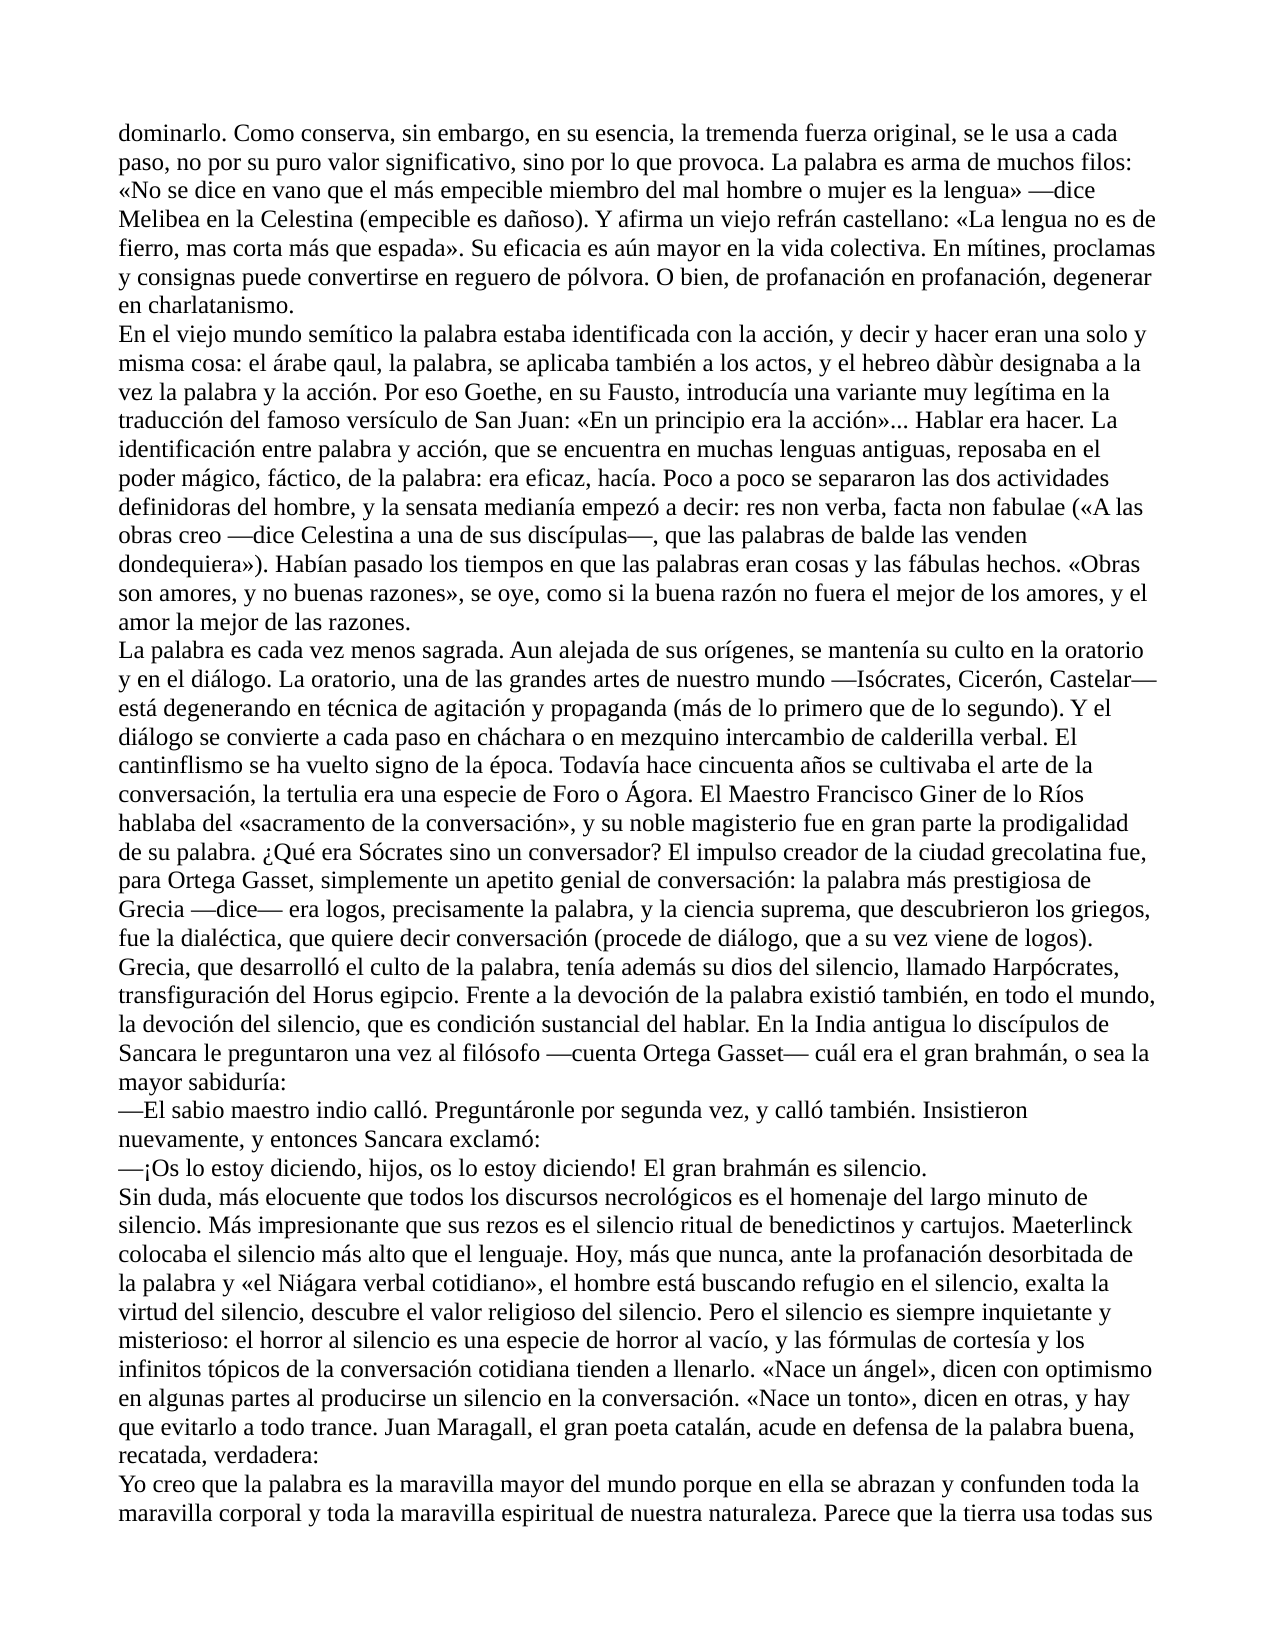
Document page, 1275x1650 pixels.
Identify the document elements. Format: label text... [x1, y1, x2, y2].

text Sin duda, más elocuente que todos los discursos necrológicos es el homenaje del largo minuto de silencio. Más impresionante que sus rezos es el silencio ritual de benedictinos y cartujos. Maeterlinck colocaba el silencio más alto que el lenguaje. Hoy, más que nunca, ante la profanación desorbitada de la palabra y «el Niágara verbal cotidiano», el hombre está buscando refugio en el silencio, exalta la virtud del silencio, descubre el valor religioso del silencio. Pero el silencio es siempre inquietante y misterioso: el horror al silencio es una especie de horror al vacío, y las fórmulas de cortesía y los infinitos tópicos de la conversación cotidiana tienden a llenarlo. «Nace un ángel», dicen con optimismo en algunas partes al producirse un silencio en la conversación. «Nace un tonto», dicen en otras, y hay que evitarlo a todo trance. Juan Maragall, el gran poeta catalán, acude en defensa de la palabra buena, recatada, verdadera: [118, 1182, 1157, 1469]
text En el viejo mundo semítico la palabra estaba identificada con la acción, y decir y hacer eran una solo y misma cosa: el árabe qaul, la palabra, se aplicaba también a los actos, y el hebreo dàbùr designaba a la vez la palabra y la acción. Por eso Goethe, en su Fausto, introducía una variante muy legítima en la traducción del famoso versículo de San Juan: «En un principio era la acción»... Hablar era hacer. La identificación entre palabra y acción, que se encuentra en muchas lenguas antiguas, reposaba en el poder mágico, fáctico, de la palabra: era eficaz, hacía. Poco a poco se separaron las dos actividades definidoras del hombre, y la sensata medianía empezó a decir: res non verba, facta non fabulae («A las obras creo —dice Celestina a una de sus discípulas—, que las palabras de balde las venden dondequiera»). Habían pasado los tiempos en que las palabras eran cosas y las fábulas hechos. «Obras son amores, y no buenas razones», se oye, como si la buena razón no fuera el mejor de los amores, y el amor la mejor de las razones. [118, 319, 1157, 636]
text Yo creo que la palabra es la maravilla mayor del mundo porque en ella se abrazan y confunden toda la maravilla corporal y toda la maravilla espiritual de nuestra naturaleza. Parece que la tierra usa todas sus [118, 1469, 1157, 1527]
text dominarlo. Como conserva, sin embargo, en su esencia, la tremenda fuerza original, se le usa a cada paso, no por su puro valor significativo, sino por lo que provoca. La palabra es arma de muchos filos: «No se dice en vano que el más empecible miembro del mal hombre o mujer es la lengua» —dice Melibea en la Celestina (empecible es dañoso). Y afirma un viejo refrán castellano: «La lengua no es de fierro, mas corta más que espada». Su eficacia es aún mayor en la vida colectiva. En mítines, proclamas y consignas puede convertirse en reguero de pólvora. O bien, de profanación en profanación, degenerar en charlatanismo. [118, 118, 1157, 319]
text —¡Os lo estoy diciendo, hijos, os lo estoy diciendo! El gran brahmán es silencio. [118, 1153, 1157, 1182]
text Grecia, que desarrolló el culto de la palabra, tenía además su dios del silencio, llamado Harpócrates, transfiguración del Horus egipcio. Frente a la devoción de la palabra existió también, en todo el mundo, la devoción del silencio, que es condición sustancial del hablar. En la India antigua lo discípulos de Sancara le preguntaron una vez al filósofo —cuenta Ortega Gasset— cuál era el gran brahmán, o sea la mayor sabiduría: [118, 952, 1157, 1096]
text —El sabio maestro indio calló. Preguntáronle por segunda vez, y calló también. Insistieron nuevamente, y entonces Sancara exclamó: [118, 1096, 1157, 1153]
text La palabra es cada vez menos sagrada. Aun alejada de sus orígenes, se mantenía su culto en la oratorio y en el diálogo. La oratorio, una de las grandes artes de nuestro mundo —Isócrates, Cicerón, Castelar— está degenerando en técnica de agitación y propaganda (más de lo primero que de lo segundo). Y el diálogo se convierte a cada paso en cháchara o en mezquino intercambio de calderilla verbal. El cantinflismo se ha vuelto signo de la época. Todavía hace cincuenta años se cultivaba el arte de la conversación, la tertulia era una especie de Foro o Ágora. El Maestro Francisco Giner de lo Ríos hablaba del «sacramento de la conversación», y su noble magisterio fue en gran parte la prodigalidad de su palabra. ¿Qué era Sócrates sino un conversador? El impulso creador de la ciudad grecolatina fue, para Ortega Gasset, simplemente un apetito genial de conversación: la palabra más prestigiosa de Grecia —dice— era logos, precisamente la palabra, y la ciencia suprema, que descubrieron los griegos, fue la dialéctica, que quiere decir conversación (procede de diálogo, que a su vez viene de logos). [118, 636, 1157, 952]
